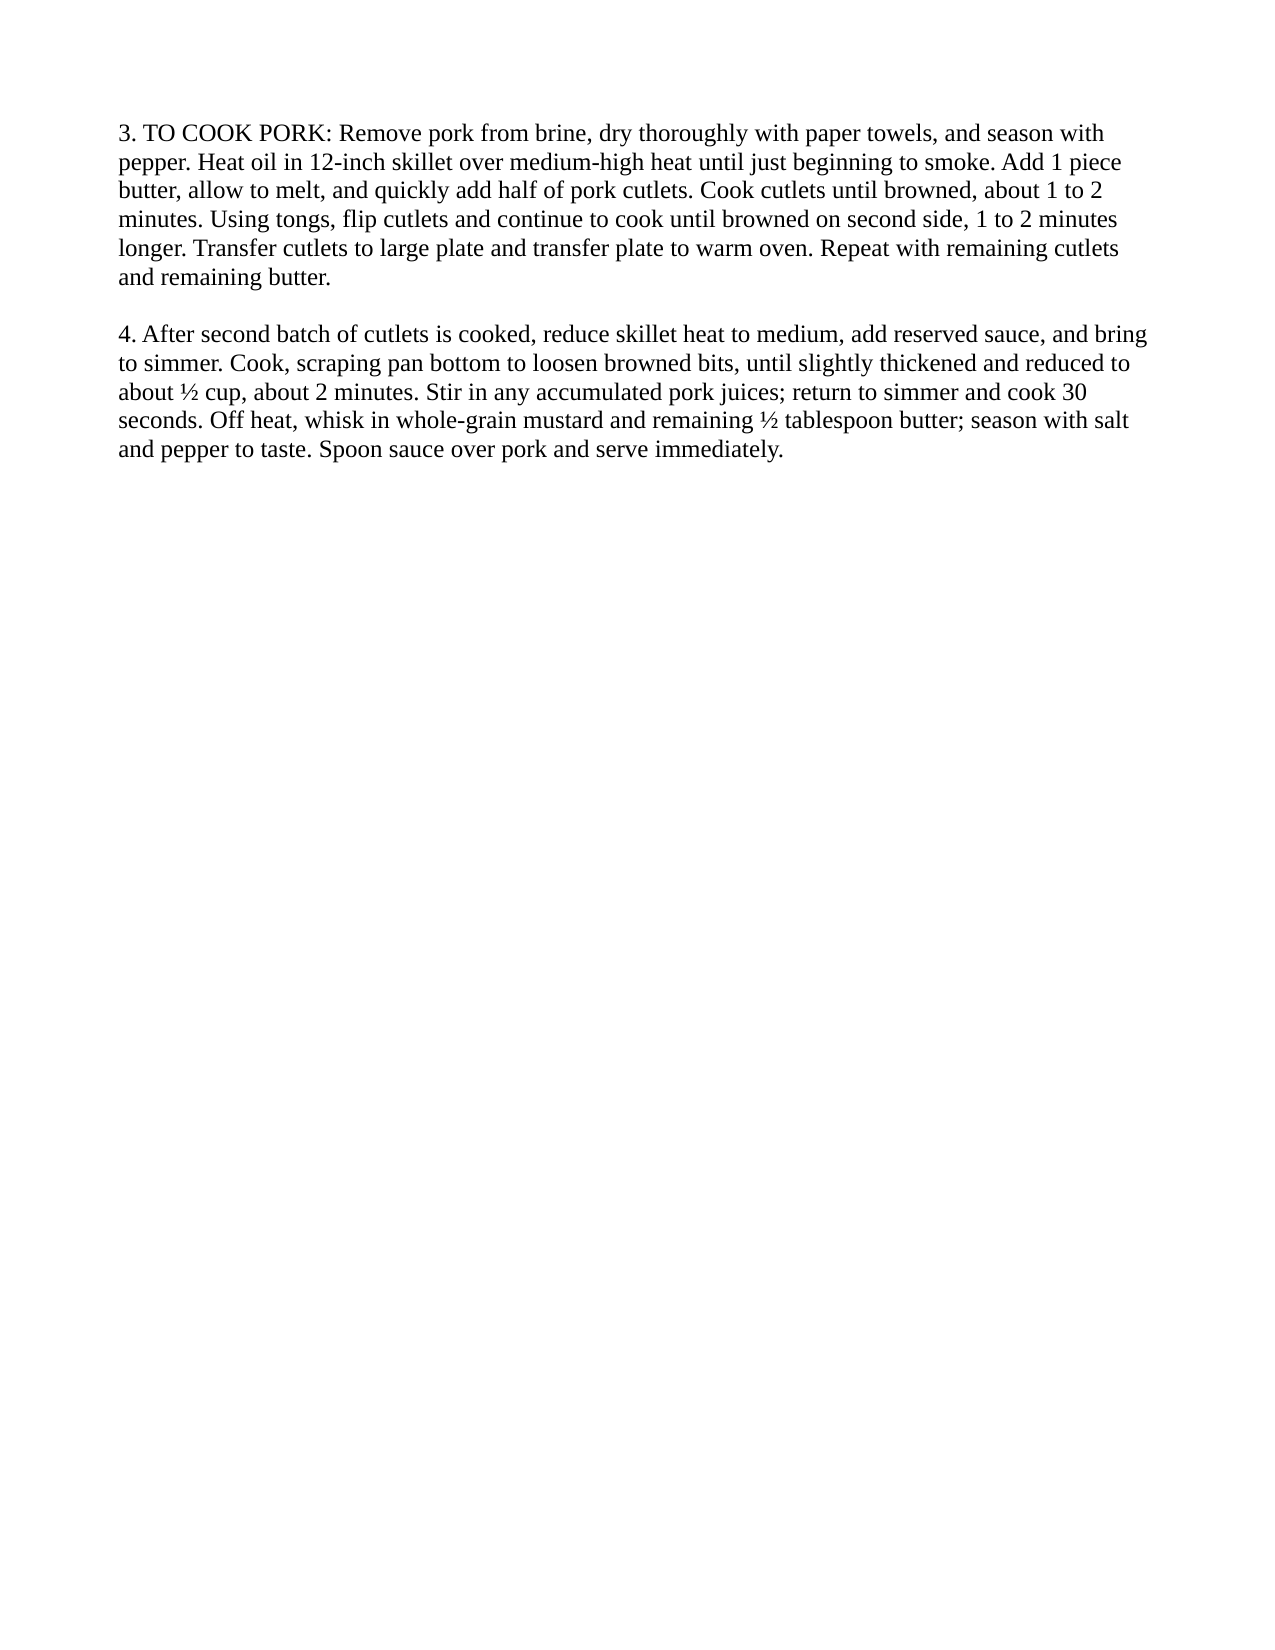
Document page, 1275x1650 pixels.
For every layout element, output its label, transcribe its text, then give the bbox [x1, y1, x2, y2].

text 3. TO COOK PORK: Remove pork from brine, dry thoroughly with paper towels, and season with pepper. Heat oil in 12-inch skillet over medium-high heat until just beginning to smoke. Add 1 piece butter, allow to melt, and quickly add half of pork cutlets. Cook cutlets until browned, about 1 to 2 minutes. Using tongs, flip cutlets and continue to cook until browned on second side, 1 to 2 minutes longer. Transfer cutlets to large plate and transfer plate to warm oven. Repeat with remaining cutlets and remaining butter. [118, 118, 1157, 291]
text 4. After second batch of cutlets is cooked, reduce skillet heat to medium, add reserved sauce, and bring to simmer. Cook, scraping pan bottom to loosen browned bits, until slightly thickened and reduced to about ½ cup, about 2 minutes. Stir in any accumulated pork juices; return to simmer and cook 30 seconds. Off heat, whisk in whole-grain mustard and remaining ½ tablespoon butter; season with salt and pepper to taste. Spoon sauce over pork and serve immediately. [118, 319, 1157, 463]
